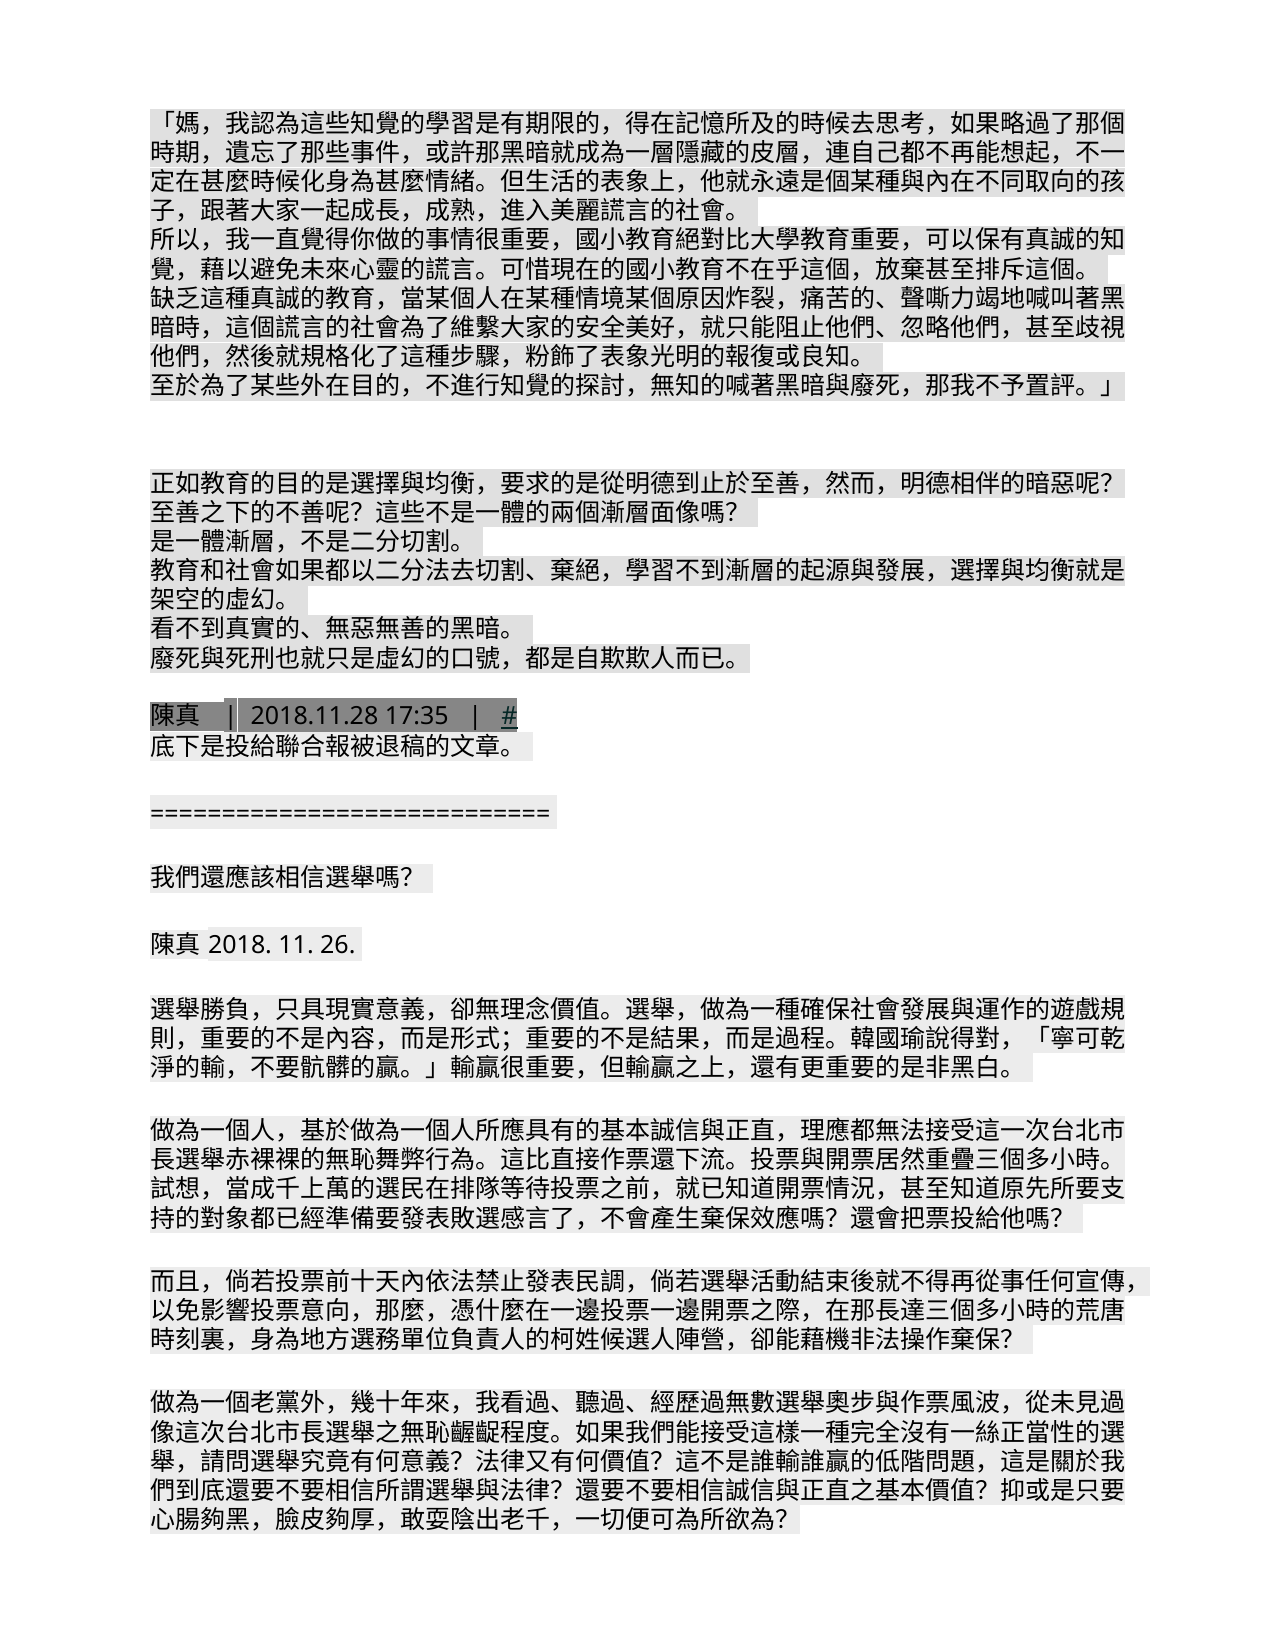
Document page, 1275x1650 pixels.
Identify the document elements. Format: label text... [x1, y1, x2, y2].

text 陳真 | 2018.11.28 17:35 | # [150, 698, 1125, 732]
text 底下是投給聯合報被退稿的文章。 ============================ 我們還應該相信選舉嗎？ 陳真 2018. 11. 26. 選舉勝負，只具現實意義，卻無理念價值。選舉，做為一種確保社會發展與運作的遊戲規則，重要的不是內容，而是形式；重要的不是結果，而是過程。韓國瑜說得對，「寧可乾淨的輸，不要骯髒的贏。」輸贏很重要，但輸贏之上，還有更重要的是非黑白。 做為一個人，基於做為一個人所應具有的基本誠信與正直，理應都無法接受這一次台北市長選舉赤裸裸的無恥舞弊行為。這比直接作票還下流。投票與開票居然重疊三個多小時。試想，當成千上萬的選民在排隊等待投票之前，就已知道開票情況，甚至知道原先所要支持的對象都已經準備要發表敗選感言了，不會產生棄保效應嗎？還會把票投給他嗎？ 而且，倘若投票前十天內依法禁止發表民調，倘若選舉活動結束後就不得再從事任何宣傳，以免影響投票意向，那麼，憑什麼在一邊投票一邊開票之際，在那長達三個多小時的荒唐時刻裏，身為地方選務單位負責人的柯姓候選人陣營，卻能藉機非法操作棄保？ 做為一個老黨外，幾十年來，我看過、聽過、經歷過無數選舉奧步與作票風波，從未見過像這次台北市長選舉之無恥齷齪程度。如果我們能接受這樣一種完全沒有一絲正當性的選舉，請問選舉究竟有何意義？法律又有何價值？這不是誰輸誰贏的低階問題，這是關於我們到底還要不要相信所謂選舉與法律？還要不要相信誠信與正直之基本價值？抑或是只要心腸夠黑，臉皮夠厚，敢耍陰出老千，一切便可為所欲為？ [150, 732, 1125, 1534]
text 有關黑暗的母女對話(一) 我是思考能力極慢的人，無法從單一事件即時進行某種評論，非得累積到某個時間長度與是件厚度的浸染，逐漸感受其間的關聯、互動，再讓那思惟自由盤桓於心臆之間許久，才能逐漸醞釀出一點感悟。 只是階段性感悟，沒有答案，許多的感悟，也會在十年、二十年、三四十年之中幾度重新醞釀，再次化為種子，再次生根結果，脫胎換骨為新的領悟而已，一直沒有答案。 人生是永恆的學習旅途，至少，死亡絕不是終點。 這是隔了許久的一些領悟了，但是自我的內思，和社會流行何須交集。 另一個悲傷之念興起：台灣少見持續的省思，事過境遷，隨風消逝，人群，在洪流中繼續混沌。 早先某友在華山的案子發生時，於臉書上寫過一些疑惑，那也是我長年的疑惑。 但是，似乎是這個社會被切割撕裂得太久了，某友文下所有的回應在我看來，幾乎都是兩極之語，某友思考的是疑惑，回應者們卻沒什麼探討，幾乎都是各自端點的道德與正義論斷。 如果極端的道德與正義可以解決黑暗，那還需要思考嗎？ 但是，彷彿只要談到思考，談到反省，你這人就一定是支持廢死或死刑，不懂體恤被害人或不人道，就是你家人被殺再來說這種話或無良知。 理想與實務，正如身與心是兩個極端，但是一個人必然同時擁有身心兩者，理想與實務怎麼可能偏廢！ 「媽，新聞又在炒死刑和廢死，真令人厭惡。」 「從鄭捷到華山，輿論一直都只見這兩種極端論戰，任何說法，也都被歸類到這兩種極端。彷彿除了死刑與廢死，除了憐憫兇手與報復兇手，不再有第三種思維。可是，我們從小就學習過思維是有層次的，有深度與廣度的。」 「殺人者死，傷及盜抵罪。這是亂世裡最簡單的原則。如果傷及盜應該抵罪，那殺人者為甚麼不該死？」 「如果傷盜及殺人出於不得已，又該如何抵罪？如果為了救人呢？傷、盜、殺人者，從殘虐→惡意→私心→無知→誤解→不得已→助人，層次並不井然，有許多重疊模糊之處，如何判斷？如何處刑？ 昨天另一位家長也傳了訊息給我，是華山事件的某個討論串。我看著那些評論，大多是兇手的同學與好友，也都很迷惑，他們與殺人者都是相當親密的人，一起觀察大自然、登山、愛護動物，甚至有談論心事的密友。無法理解這個『好人』為甚麼會有這一個面向？其中還有一位提到，常常在別的事件裡，會聽到家人說：『他很乖啊！不可能做這種事。』現在終於理解這句話不是推託與偏心，華山事件殺人者真的是好人，為甚麼會做出這種事？」 「我還是不明白，每個人應該在某些生活細節裡，會不自覺地顯露出自我的多重黑暗，例如：虐待小動物或某種奇怪的行為，例如：看到死亡時的一霎那微笑或眼睛裡注視的神情，通常這些行為都會引起旁人的疑惑或厭惡。是不是他的朋友同學刻意忽略呢？」 「也許他活著就是很壓抑，只是不想說，控制著不表現，怕別人不喜歡他。也許他從流行的雞湯這一類的書籍裡，學習到表象的隱藏技巧，自己偶而顯透出黑暗時，立刻將心情投入很光明的角度去思考善，開始覺得飽滿，黑暗還來不及自知，就在自己的內心以『心情低落』『偶而沮喪』的姿態被掩蓋過去了。」 「心情低落和沮喪的原因非常多，未必是黑暗，也未必需要深究，但是自己要知道是哪一種啊。」 「是啊！因果糾結有些是極淺顯的，有些深藏，有些來自外，有些來自內。在一層層如洋蔥的思維層次之內，我們都有個無可取代的價值核心，這是從學習發展出來的價值核心，塑造了我們的人格與行為。 從法家韓非的論點來說，人性一如動物，是無情的，即使親子手足，互動的基礎仍然是利益，因此人格不足以為群體標準，所以需要明確的法律作為人類行為的規範。 孔孟當然不這麼認為，墨翟更以兼相愛為人之本性。 哪一種是真實的人性與人格？是善或是惡？ 我年輕的時候，認為天下皆孔孟，天性遼闊而相近，學習過後的價值核心必然相類，只是某些人缺乏學習機會或是各人學習方向不同，因此在成長過程中無法成熟。現在則理解萬家分歧，即使透徹了孔孟的心法深意，我自己願意選擇的，才是人性！ 人性是人工教育養成的，因為人自我的取捨和天性有很大的差異，從殘虐→惡意→私心→無知→誤解→不得已→助人，人的殘虐或無良，只要經歷過基礎教育，都不是真正的無知，而是自我的選擇。」 「沒有經歷基礎教育的呢？或者，這個國家的基礎教育就是廢棄扭曲了呢？」 「那當然就無解了！因為人性並非本能，而是經由人群的相互琢磨，逐漸發展出來的法則，於歷史文化裡凝聚了厚度，成為家庭與社會的傳承。鑄造為洋蔥的價值核心，包含了肉慾到心靈。 經由生活歷練，層層長出，層層相包，每一層之間或許相融，或許相斥，運作成隱藏的黑暗到光明。但若不深觀細思，是不自知的，只能看見自己最外面那層皮膜。 表層有看得到的光明或黑暗，樂觀或悲觀，通常是我們所熟知的自我，但是隱藏在內層深處的，我們把它歸類為偶而的瘋狂或沮喪，甚至只是抱怨，就是剛才所謂的『心情低落或沮喪』，大眾認為只要有愛，這些立刻都會煙消霧散。」 「自以為善沒有溝通的愛，只有語言沒有行動的愛，不研磨適當方法技巧只瘋狂叫囂的愛，偉大到足以深入隱藏核心嗎？我從來不相信這種抱一抱鬧一鬧說幾句奮起向上的方式叫做愛。」 「是啊！表象的愛不足以深探和化解，如果環境順心暢意，或是堪可忍受，我們都還足以封存內在，不使它蠢動。但當時運乖違，情緒無可掌控，累積到一定的程度時，引起的瞬間炸裂就非常強烈而可怕。」 「也不是那麼截然，一個所謂喪心病狂的人，內在隱藏著黑暗的人，若存在著某一層光明的皮層，有可能在適當的時間情境，也做出美好的行為。即使他很可能在之後又親手毀壞這個美好。也有的人，他的黑暗只是某一個特殊的皮層，只有在碰到那個皮層時才會爆裂，除此之外，他都很光明健康。」 「關鍵就在於是否自知自覺。人性其實是非常複雜的，每個人的狀況都不同，所以黑暗的形式和表達是有萬億種的。所有外人的推論都不是當事人的真實，只有他自己才有辦法找出真實。而且我完全不認識他，也無從推論任何可能。他會殺人的原因，終究只有他自己才能找得到。」 「會想到分屍，就是有思考。」 「新聞說這可能是他人幫出的主意。」 「有沒有旁人協助是另一種情況，不能混在一起談，情境條件不同，人做事的原因就不同。」 「當局者迷，或是旁觀者迷，都是同時發生的，在情境之中，人們像一串洋蔥，串在一起卻又各自獨立，那一串洋蔥裡，彼此各有迷亂之處。不只是他們無法理解兇手，我們也無法以自己的黑暗去推論兇手的情況。」 「這個世代的教育，本來就極力避免讓人學習思考黑暗，否則我不會黑這麼久、這麼深。」 對外境的探討，開始回歸到母女自身。 如果所有的外境批判無法回歸到自身反省，生命永遠只活了半截。 (二)妹妹與我的黑暗 「妹妹，我想到曾經用你成長的黑暗，對學生舉過例子，是在教學內部和學生練習思考琢磨，如何剖析自我，通常學習的方向是向上的、光明的，探索黑暗的存在意義。你回憶起來，我那樣使用你的人生經驗，曾經造成過傷害嗎？」 「可能吧！因為當時我仍處在黑暗的掌控之中，不過你使用得很有技巧很有分寸，事前和我討論得十分深入，我反而獲得一些驕傲與成就感。現在我已經自知自覺，過往只是成長的經驗，即使你公開拿我當例子，我不覺得有甚麼影響，人不是互相協助的嗎？」 「可能以前我們都需要述說吧！當年我以心懷感激的方式述說你的成長，對我們兩人來說都是修補與治療吧。但是此刻我們都成熟穩重了，不再需要這樣的驕傲與成就了。」 「你把我教育的很好，浸飽了你對我的愛，但是黑暗不是那麼容易消融的，他是我成長的骨與肉，已經成為我的一體，所以我努力學習的不是切割他，而是接受他，讓黑暗和光明不是在身心中對抗，而是貼在一起低語歌唱。我不知道要耗費多少人生才能做到，但至少你把我教出信心與方法來了，我相信自己能做到。 光與暗是一體兩面的，如同我現在仍然會用刀割自己的手臂、小腿，以前我不想讓你看見，所以割在你不可能發現的地方，但是，我內心還是有一個聲音是希望你發現的，所以在這個猶豫之間，我會顯露出一些奇怪的表情與動作，希望你能察覺。那是自我知覺的，那是一起低語歌唱的契機，因為你愛我，所以終究你會發現，會努力想辦法找到我兩真誠的溝通方法，幫著我對待黑暗。」 「你覺得自己是如何痊癒的？」 「我是怎麼能痊癒的呢？沒有，我沒有痊癒，現在我仍然在焦慮時很想傷害自己，但是我自知自覺，透徹看見自己的黑暗，所以我不會讓他不知不覺的操控我，相對的，我就能控制他。即使我要花非常多時間，但我是有控制的，逐漸緩解的，讓他學會與光明共存。我因此有了許多灰色，但這是好的方向。」 「你認為自己已經開始擁有光明嗎？」 「應該是有，似乎對光明反而沒有刻意察覺，但是我若沒有光明，就不足以維繫均衡。不過這個社會所謂的光明，幾乎都是刻意忽視了黑暗的光明，反而彷彿美麗的謊言，和我所擁有的不一樣，這個社會的光明是孤獨的、徬徨的、虛假而沒有愛的。」 「我童年時是活在父親的陰影之下的，幼年時我很愛他，但四歲之後，他開始要求我背九九乘法表，要求我的成績分數，並且以他唯一懂得的暴力方式懲罰我，我開始充滿了恐懼。我會不想回家，很希望自己死亡，每天做惡夢，一直到師專離家，恐懼慢慢凝聚成恨意，我恨了父親很多年，直到他過世前，才在他的病床邊回憶著一切，清理一切。然而我終究無法愛他，只能理解他很愛我，只是他自己的生命也充滿了痛苦，很不完整，所以用了不好的方式愛我。 五十歲以前，我每次想到母親就流淚，充滿著溫暖光明的淚，想到父親一樣流淚，痛苦而黑暗的淚。 但是現在，想到父親和母親，都是一種軟如雲絮的溫柔。沒有黑暗，也沒有光明，只是曾經的存在，使我得以成長成熟的存在，使我得以徹曉生命本質的存在。 我的人格本質當然是一個洋蔥，最多的主體皮層信仰著孔孟文化，光明、積極，奮戰不懈，不求人世的回報，但祈求家庭與親友的平安。幾層極薄的屬於父親，膽怯、內向，但也容易狂暴，可以在黑暗炸裂時，拿起鋒利的刀刺向任何傷害我的人，也可以刺向自己。許多層屬於母親，溫柔、優雅，可以傾盡所有幫助別人，但也飽含悲傷，期待著死亡降臨，好讓我結束一切人間的痛苦與疲憊。 我當然也擁有社會化的人格洋蔥層，有一層是驕傲，有一層是勢利，有一層是貪婪等等，偶而發作，又很快被自己察覺、化解。但總難免會再起，我也只能隨時警戒。 一切都在於自知自覺，是我一直透過思考與反省所知覺的。」 「媽，我認為這些知覺的學習是有期限的，得在記憶所及的時候去思考，如果略過了那個時期，遺忘了那些事件，或許那黑暗就成為一層隱藏的皮層，連自己都不再能想起，不一定在甚麼時候化身為甚麼情緒。但生活的表象上，他就永遠是個某種與內在不同取向的孩子，跟著大家一起成長，成熟，進入美麗謊言的社會。 所以，我一直覺得你做的事情很重要，國小教育絕對比大學教育重要，可以保有真誠的知覺，藉以避免未來心靈的謊言。可惜現在的國小教育不在乎這個，放棄甚至排斥這個。 缺乏這種真誠的教育，當某個人在某種情境某個原因炸裂，痛苦的、聲嘶力竭地喊叫著黑暗時，這個謊言的社會為了維繫大家的安全美好，就只能阻止他們、忽略他們，甚至歧視他們，然後就規格化了這種步驟，粉飾了表象光明的報復或良知。 至於為了某些外在目的，不進行知覺的探討，無知的喊著黑暗與廢死，那我不予置評。」 正如教育的目的是選擇與均衡，要求的是從明德到止於至善，然而，明德相伴的暗惡呢？至善之下的不善呢？這些不是一體的兩個漸層面像嗎？ 是一體漸層，不是二分切割。 教育和社會如果都以二分法去切割、棄絕，學習不到漸層的起源與發展，選擇與均衡就是架空的虛幻。 看不到真實的、無惡無善的黑暗。 廢死與死刑也就只是虛幻的口號，都是自欺欺人而已。 [150, 75, 1125, 673]
